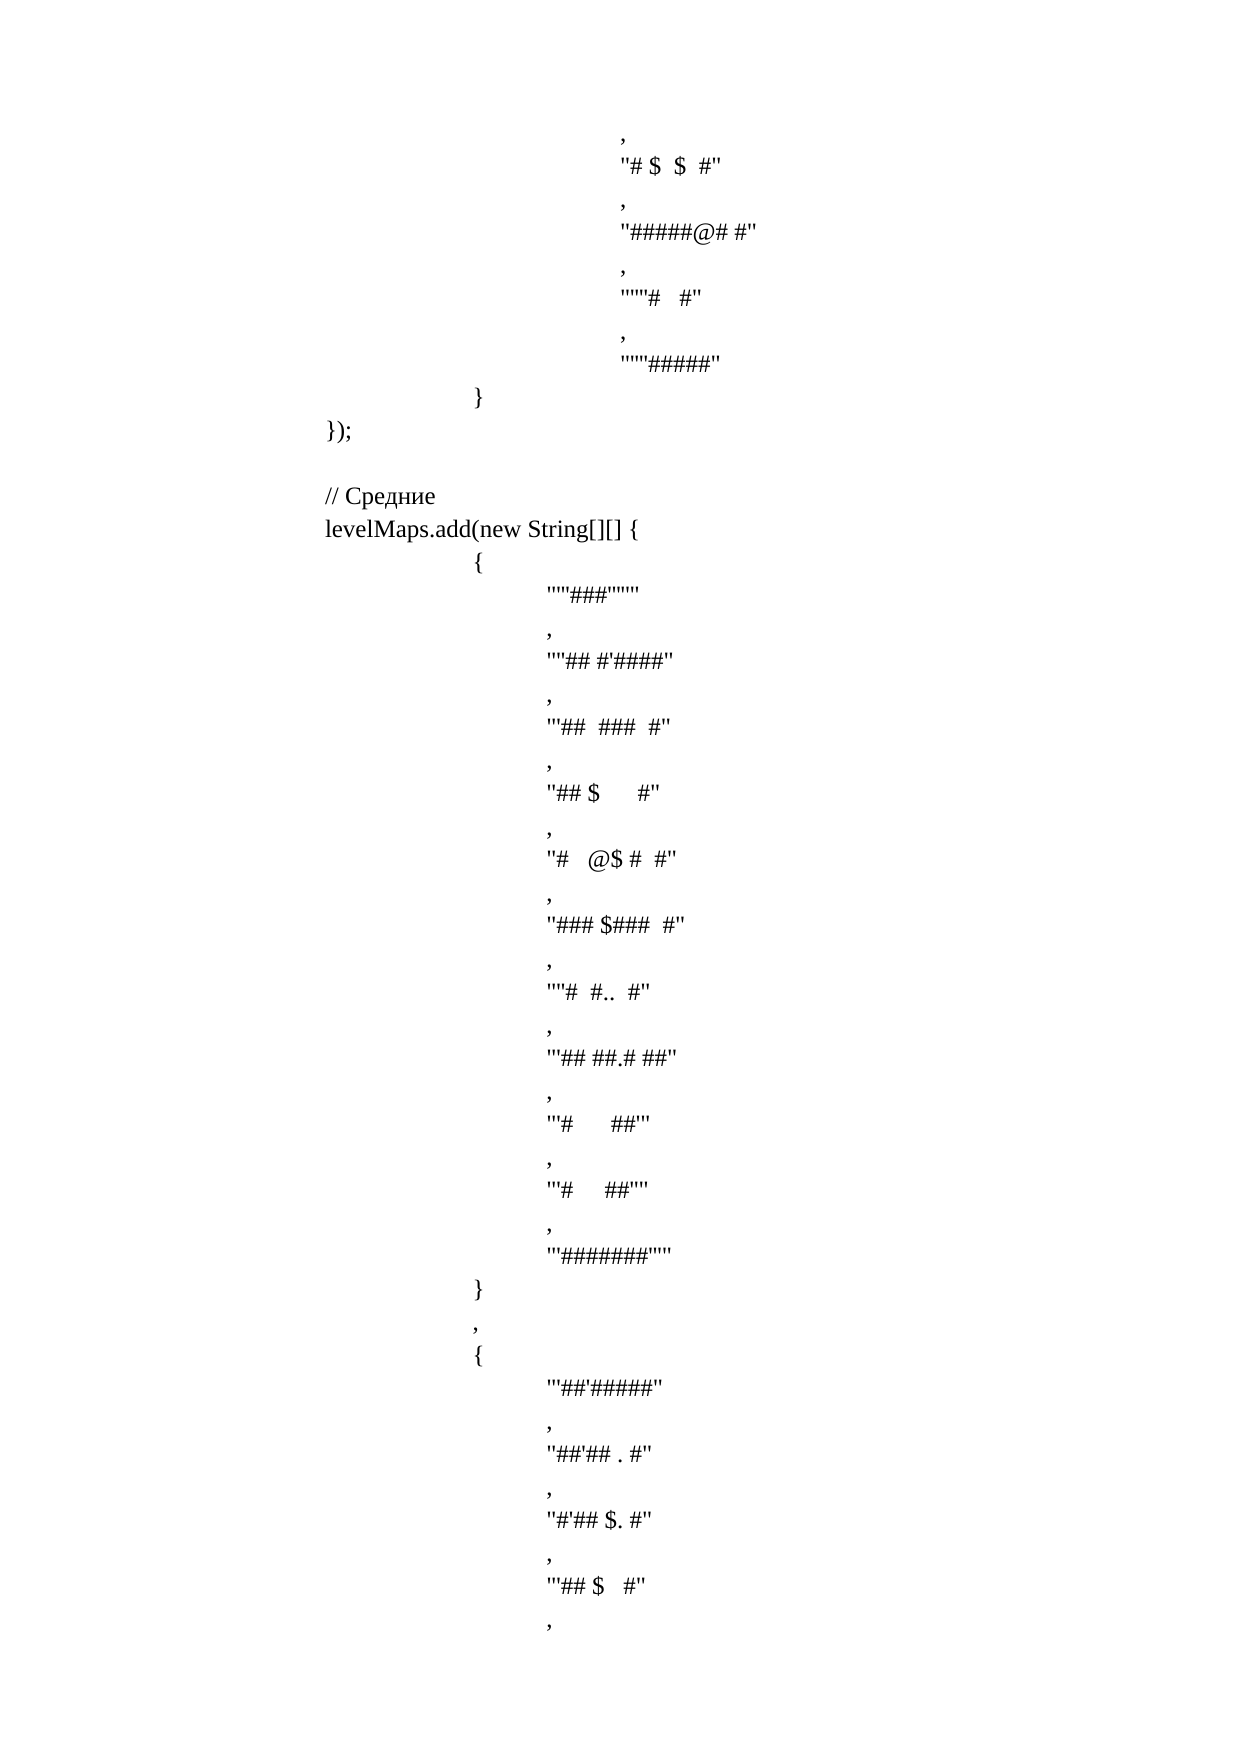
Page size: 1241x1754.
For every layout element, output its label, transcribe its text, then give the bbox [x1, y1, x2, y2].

text , [177, 812, 1152, 840]
text "##'## . #" [177, 1439, 1152, 1468]
text } [177, 382, 1152, 411]
text , [177, 1076, 1152, 1104]
text , [177, 878, 1152, 906]
text , [177, 746, 1152, 774]
text "#'## $. #" [177, 1505, 1152, 1534]
text "''''# #" [177, 283, 1152, 312]
text "''# #.. #" [177, 977, 1152, 1005]
text , [177, 316, 1152, 345]
text "'# ##'" [177, 1109, 1152, 1137]
text "'#######'''" [177, 1241, 1152, 1269]
text , [177, 184, 1152, 213]
text , [177, 1604, 1152, 1633]
text "'# ##''" [177, 1175, 1152, 1203]
text , [177, 250, 1152, 279]
text "''## #'####" [177, 646, 1152, 675]
text "## $ #" [177, 778, 1152, 807]
text "''''#####" [177, 349, 1152, 378]
text "'## ##.# ##" [177, 1043, 1152, 1071]
text "'## $ #" [177, 1571, 1152, 1600]
text , [177, 679, 1152, 708]
text "'''###'''''" [177, 580, 1152, 609]
text "# $ $ #" [177, 151, 1152, 180]
text , [177, 118, 1152, 147]
text , [177, 944, 1152, 972]
text , [177, 1142, 1152, 1171]
text , [177, 1010, 1152, 1038]
text , [177, 613, 1152, 642]
text "# @$ # #" [177, 844, 1152, 873]
text levelMaps.add(new String[][] { [177, 514, 1152, 543]
text { [177, 547, 1152, 576]
text }); [177, 415, 1152, 444]
text { [177, 1340, 1152, 1369]
text , [177, 1406, 1152, 1435]
text , [177, 1538, 1152, 1567]
text "'##'#####" [177, 1373, 1152, 1402]
text , [177, 1472, 1152, 1501]
text , [177, 1208, 1152, 1237]
text "### $### #" [177, 911, 1152, 939]
text , [177, 1307, 1152, 1336]
text // Средние [177, 481, 1152, 510]
text "#####@# #" [177, 217, 1152, 246]
text "'## ### #" [177, 712, 1152, 741]
text } [177, 1274, 1152, 1303]
